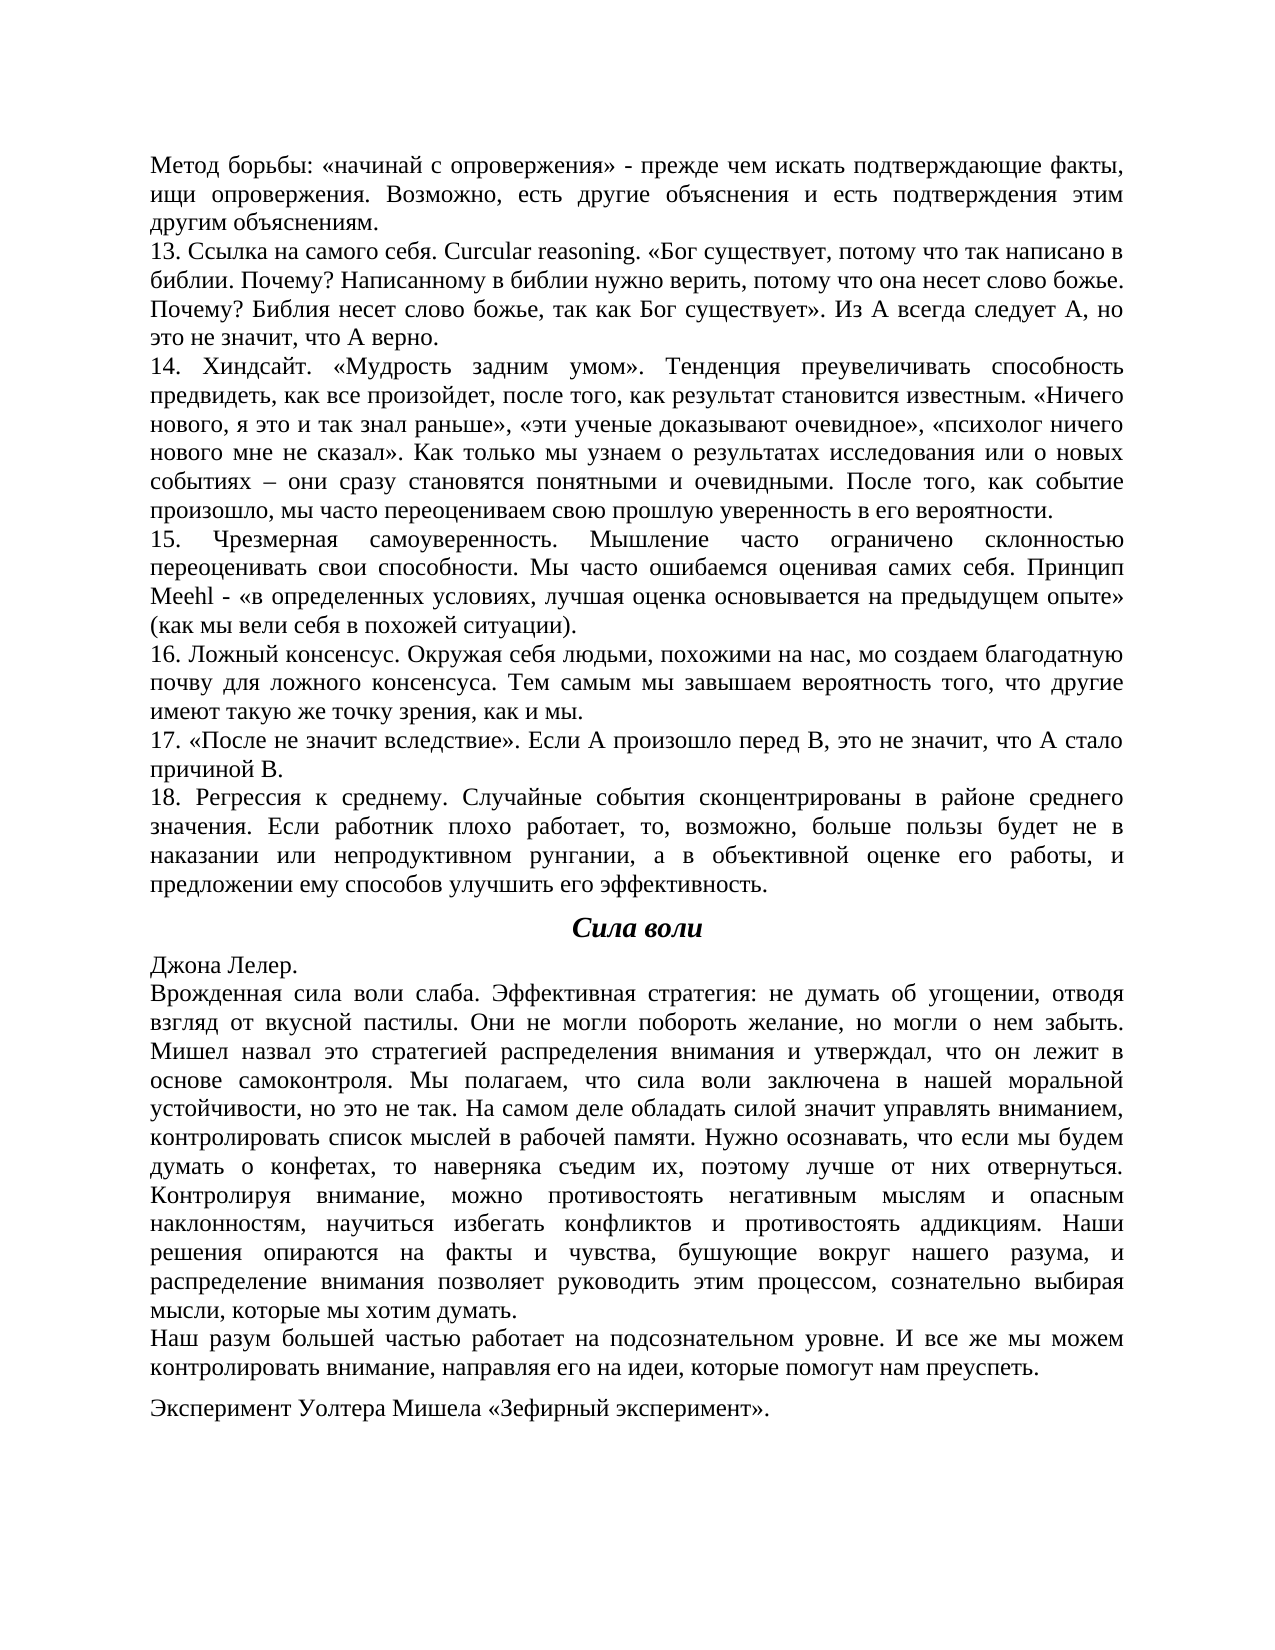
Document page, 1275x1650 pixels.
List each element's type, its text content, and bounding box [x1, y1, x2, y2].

text 13. Ссылка на самого себя. Curcular reasoning. «Бог существует, потому что так написано в библии. Почему? Написанному в библии нужно верить, потому что она несет слово божье. Почему? Библия несет слово божье, так как Бог существует». Из А всегда следует А, но это не значит, что А верно. [150, 236, 1125, 351]
text Эксперимент Уолтера Мишела «Зефирный эксперимент». [150, 1393, 1125, 1422]
text Наш разум большей частью работает на подсознательном уровне. И все же мы можем контролировать внимание, направляя его на идеи, которые помогут нам преуспеть. [150, 1323, 1125, 1381]
text Джона Лелер. [150, 950, 1125, 978]
text 14. Хиндсайт. «Мудрость задним умом». Тенденция преувеличивать способность предвидеть, как все произойдет, после того, как результат становится известным. «Ничего нового, я это и так знал раньше», «эти ученые доказывают очевидное», «психолог ничего нового мне не сказал». Как только мы узнаем о результатах исследования или о новых событиях – они сразу становятся понятными и очевидными. После того, как событие произошло, мы часто переоцениваем свою прошлую уверенность в его вероятности. [150, 351, 1125, 524]
text 15. Чрезмерная самоуверенность. Мышление часто ограничено склонностью переоценивать свои способности. Мы часто ошибаемся оценивая самих себя. Принцип Meehl - «в определенных условиях, лучшая оценка основывается на предыдущем опыте» (как мы вели себя в похожей ситуации). [150, 524, 1125, 639]
text 17. «После не значит вследствие». Если А произошло перед В, это не значит, что А стало причиной В. [150, 725, 1125, 782]
text 16. Ложный консенсус. Окружая себя людьми, похожими на нас, мо создаем благодатную почву для ложного консенсуса. Тем самым мы завышаем вероятность того, что другие имеют такую же точку зрения, как и мы. [150, 639, 1125, 725]
subtitle Сила воли [150, 910, 1125, 943]
text Метод борьбы: «начинай с опровержения» - прежде чем искать подтверждающие факты, ищи опровержения. Возможно, есть другие объяснения и есть подтверждения этим другим объяснениям. [150, 150, 1125, 236]
text Врожденная сила воли слаба. Эффективная стратегия: не думать об угощении, отводя взгляд от вкусной пастилы. Они не могли побороть желание, но могли о нем забыть. Мишел назвал это стратегией распределения внимания и утверждал, что он лежит в основе самоконтроля. Мы полагаем, что сила воли заключена в нашей моральной устойчивости, но это не так. На самом деле обладать силой значит управлять вниманием, контролировать список мыслей в рабочей памяти. Нужно осознавать, что если мы будем думать о конфетах, то наверняка съедим их, поэтому лучше от них отвернуться. Контролируя внимание, можно противостоять негативным мыслям и опасным наклонностям, научиться избегать конфликтов и противостоять аддикциям. Наши решения опираются на факты и чувства, бушующие вокруг нашего разума, и распределение внимания позволяет руководить этим процессом, сознательно выбирая мысли, которые мы хотим думать. [150, 978, 1125, 1323]
text 18. Регрессия к среднему. Случайные события сконцентрированы в районе среднего значения. Если работник плохо работает, то, возможно, больше пользы будет не в наказании или непродуктивном рунгании, а в объективной оценке его работы, и предложении ему способов улучшить его эффективность. [150, 782, 1125, 897]
